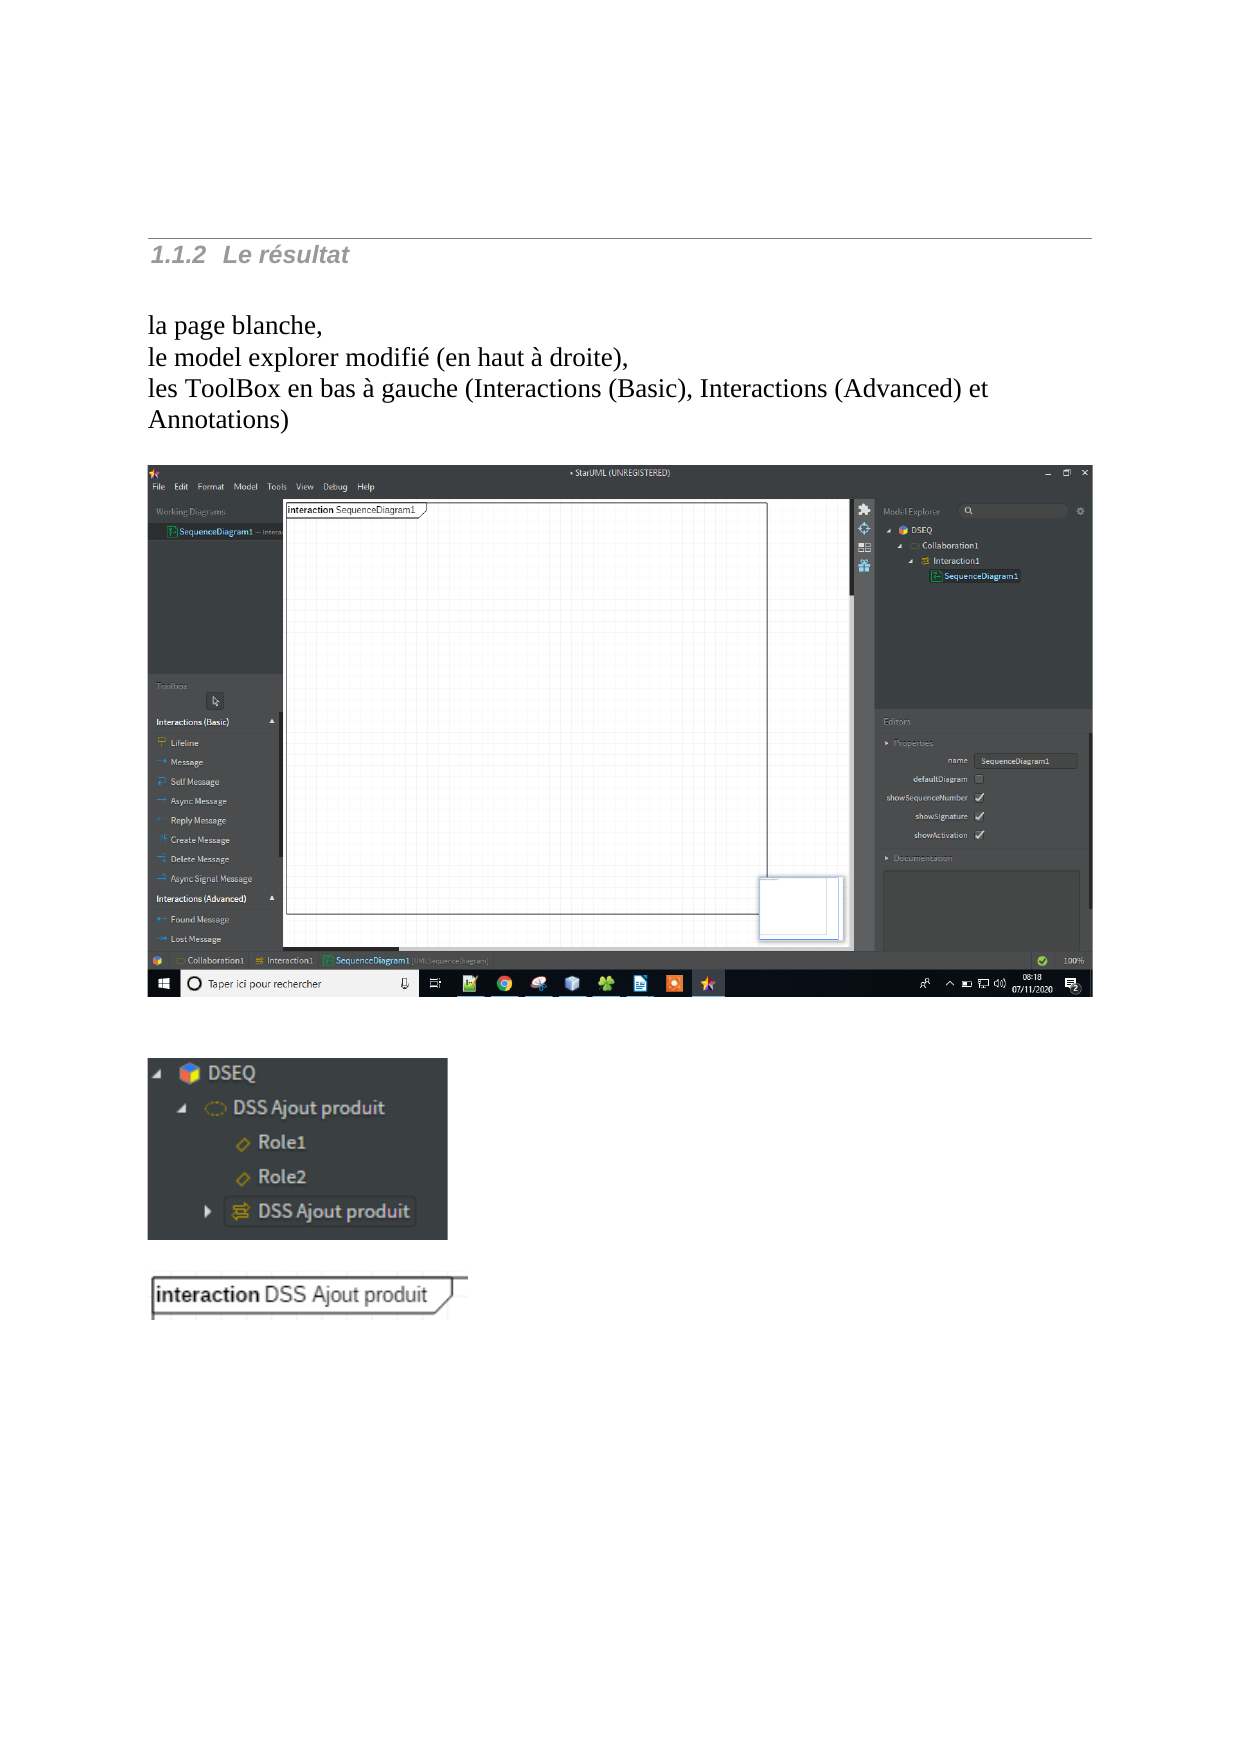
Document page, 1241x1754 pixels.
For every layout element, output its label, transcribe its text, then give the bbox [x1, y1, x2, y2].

text la page blanche, [148, 309, 1092, 341]
text le model explorer modifié (en haut à droite), [148, 341, 1092, 372]
picture [147, 1271, 468, 1320]
picture [147, 1058, 448, 1240]
text les ToolBox en bas à gauche (Interactions (Basic), Interactions (Advanced) et Annotations) [148, 372, 1092, 434]
subtitle Le résultat [148, 239, 1092, 272]
picture [147, 465, 1093, 997]
